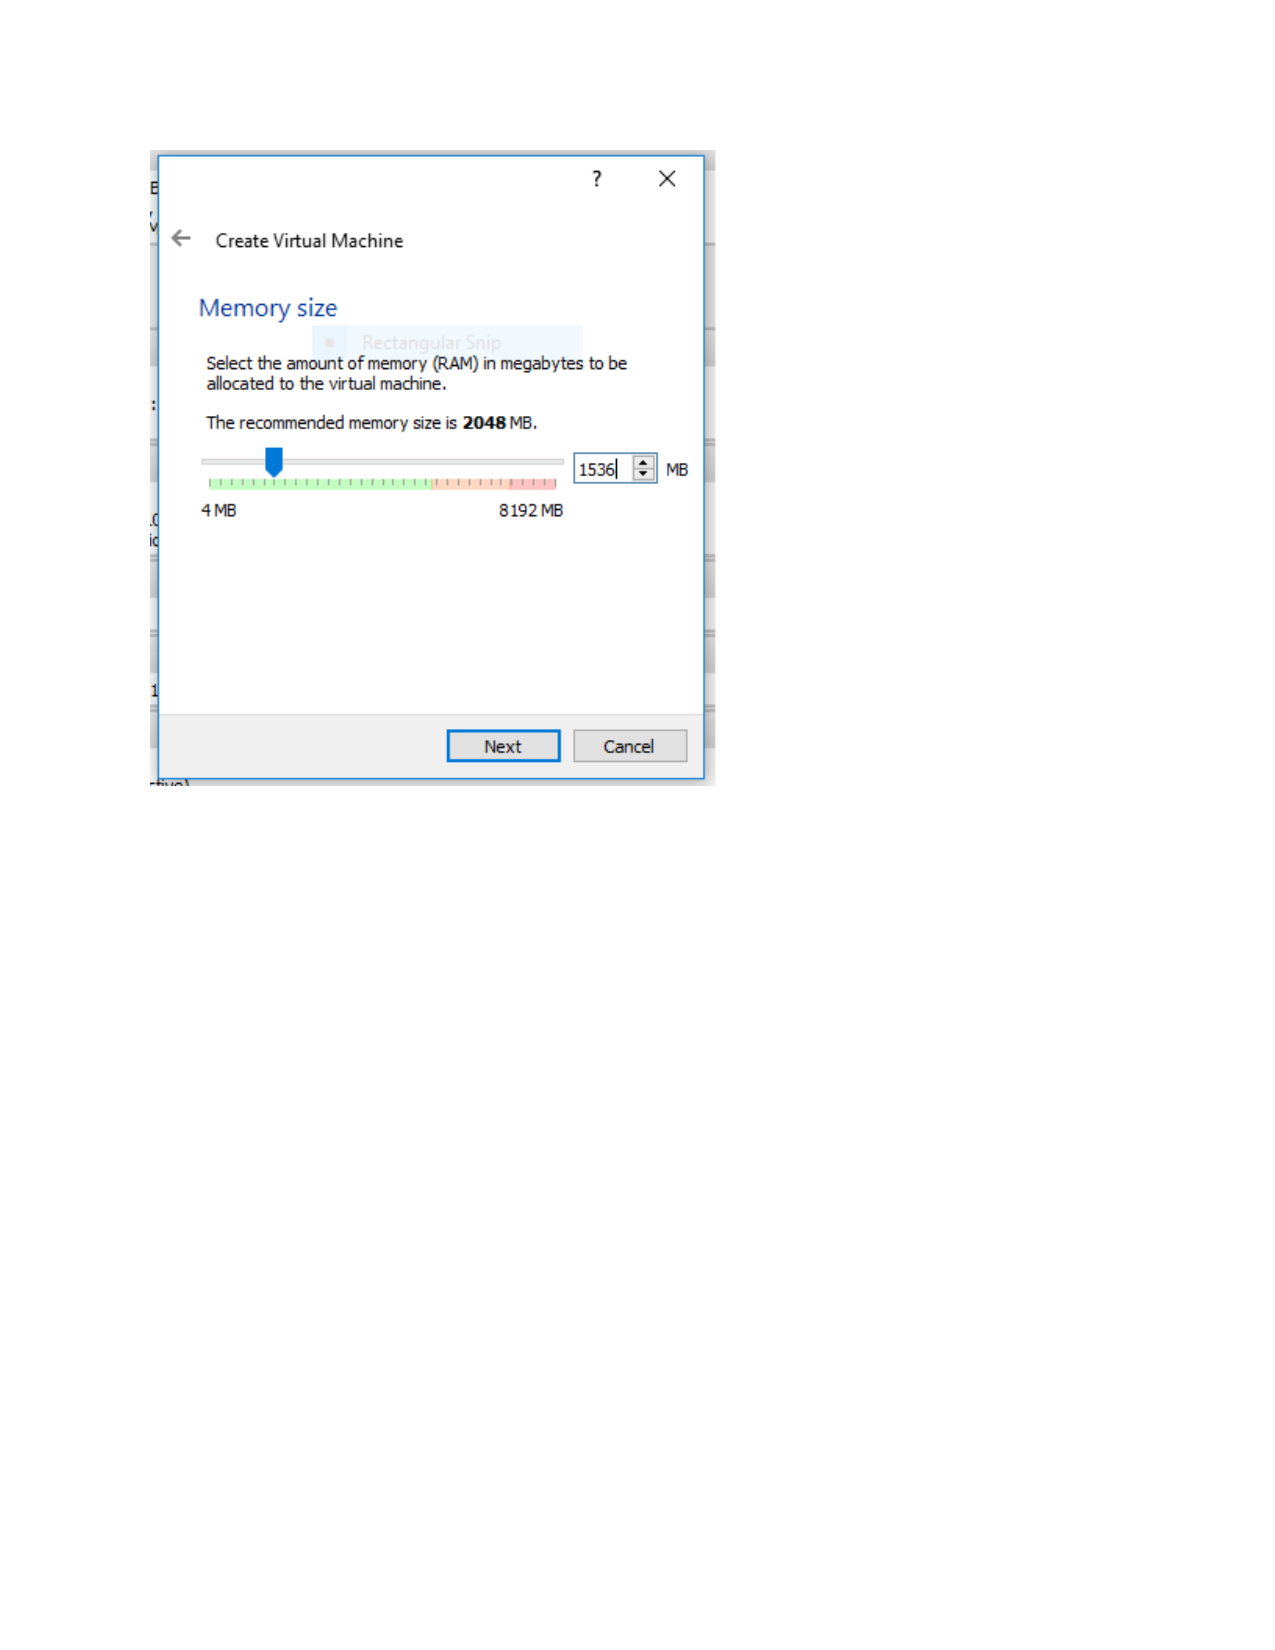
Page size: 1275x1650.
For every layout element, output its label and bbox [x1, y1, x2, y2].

picture [150, 150, 716, 786]
